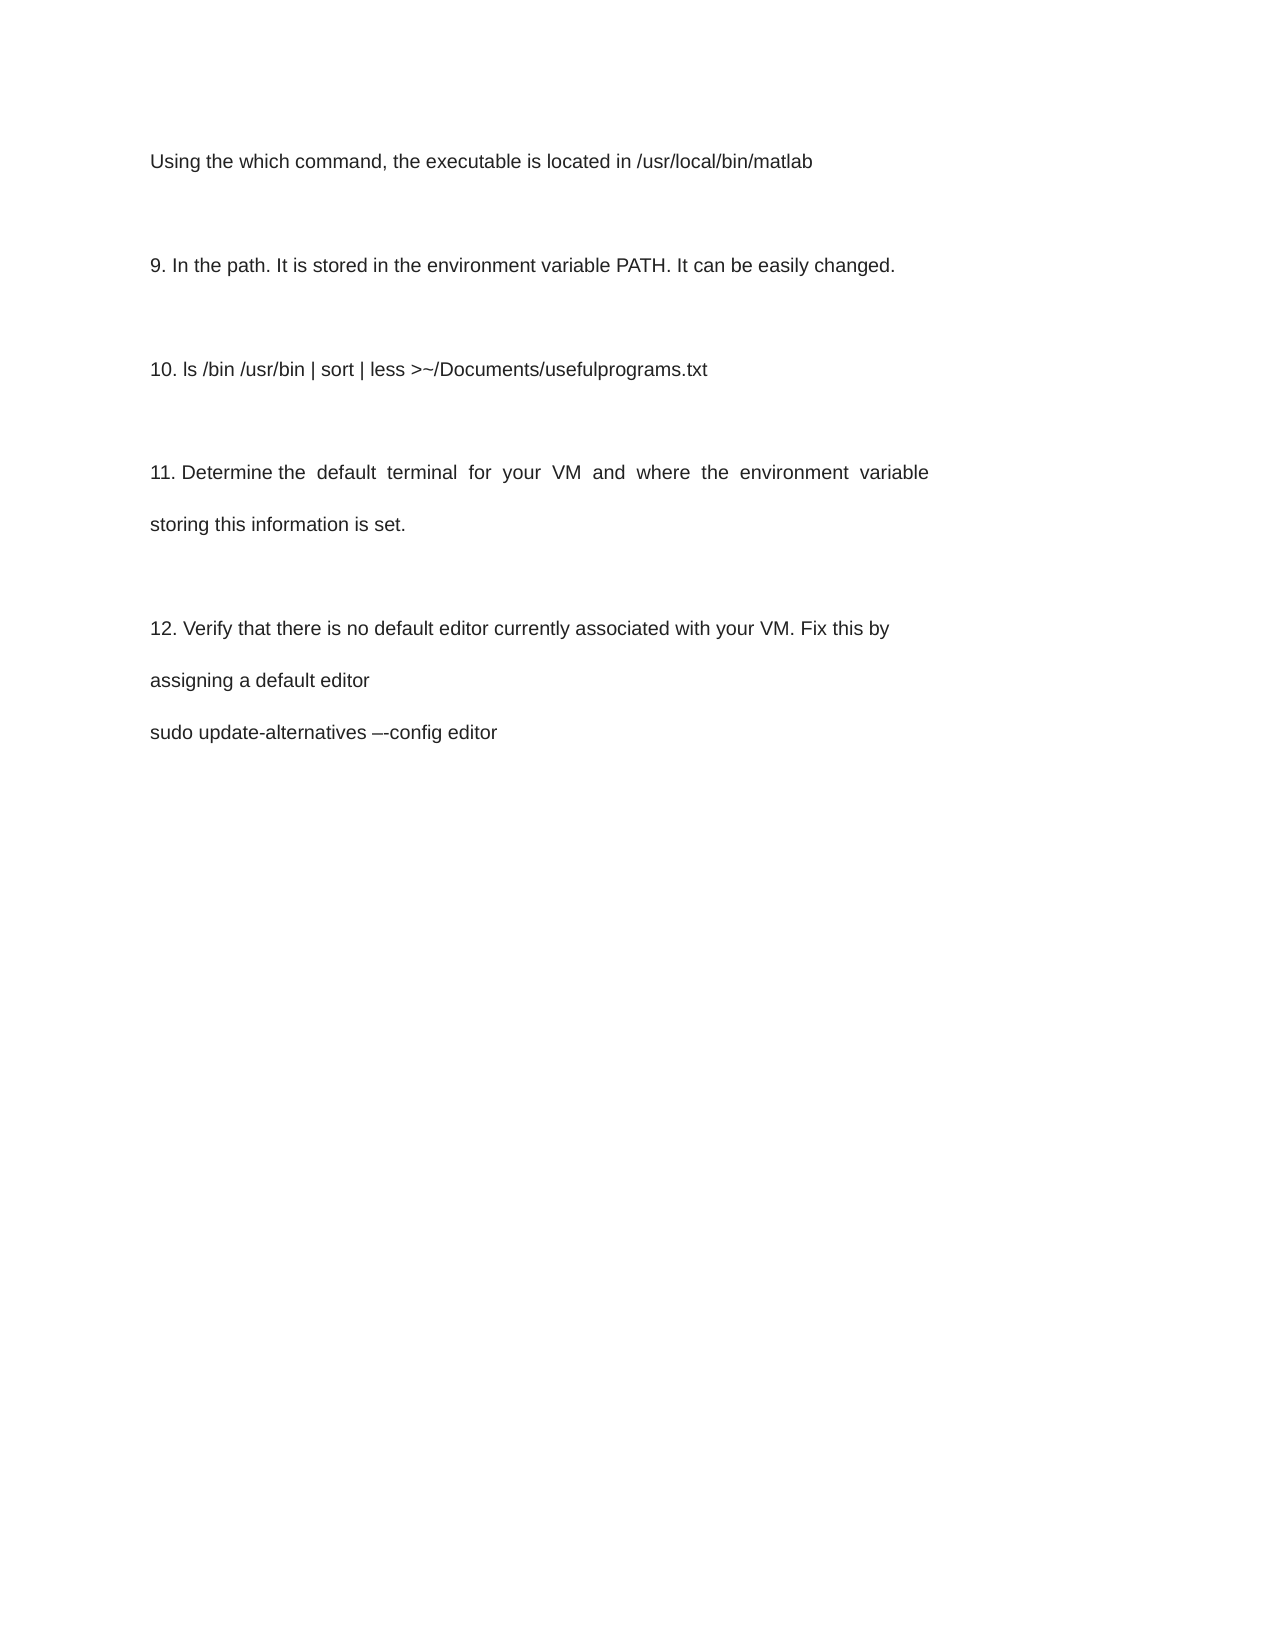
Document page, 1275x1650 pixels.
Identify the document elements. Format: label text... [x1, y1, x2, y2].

text 11. Determine the default terminal for your VM and where the environment variable [150, 461, 1125, 484]
text storing this information is set. [150, 513, 1125, 536]
text sudo update-alternatives –-config editor [150, 721, 1125, 743]
text 12. Verify that there is no default editor currently associated with your VM. Fix this by [150, 617, 1125, 639]
text Using the which command, the executable is located in /usr/local/bin/matlab [150, 150, 1125, 173]
text assigning a default editor [150, 669, 1125, 691]
text 10. ls /bin /usr/bin | sort | less >~/Documents/usefulprograms.txt [150, 357, 1125, 380]
text 9. In the path. It is stored in the environment variable PATH. It can be easily changed. [150, 254, 1125, 276]
